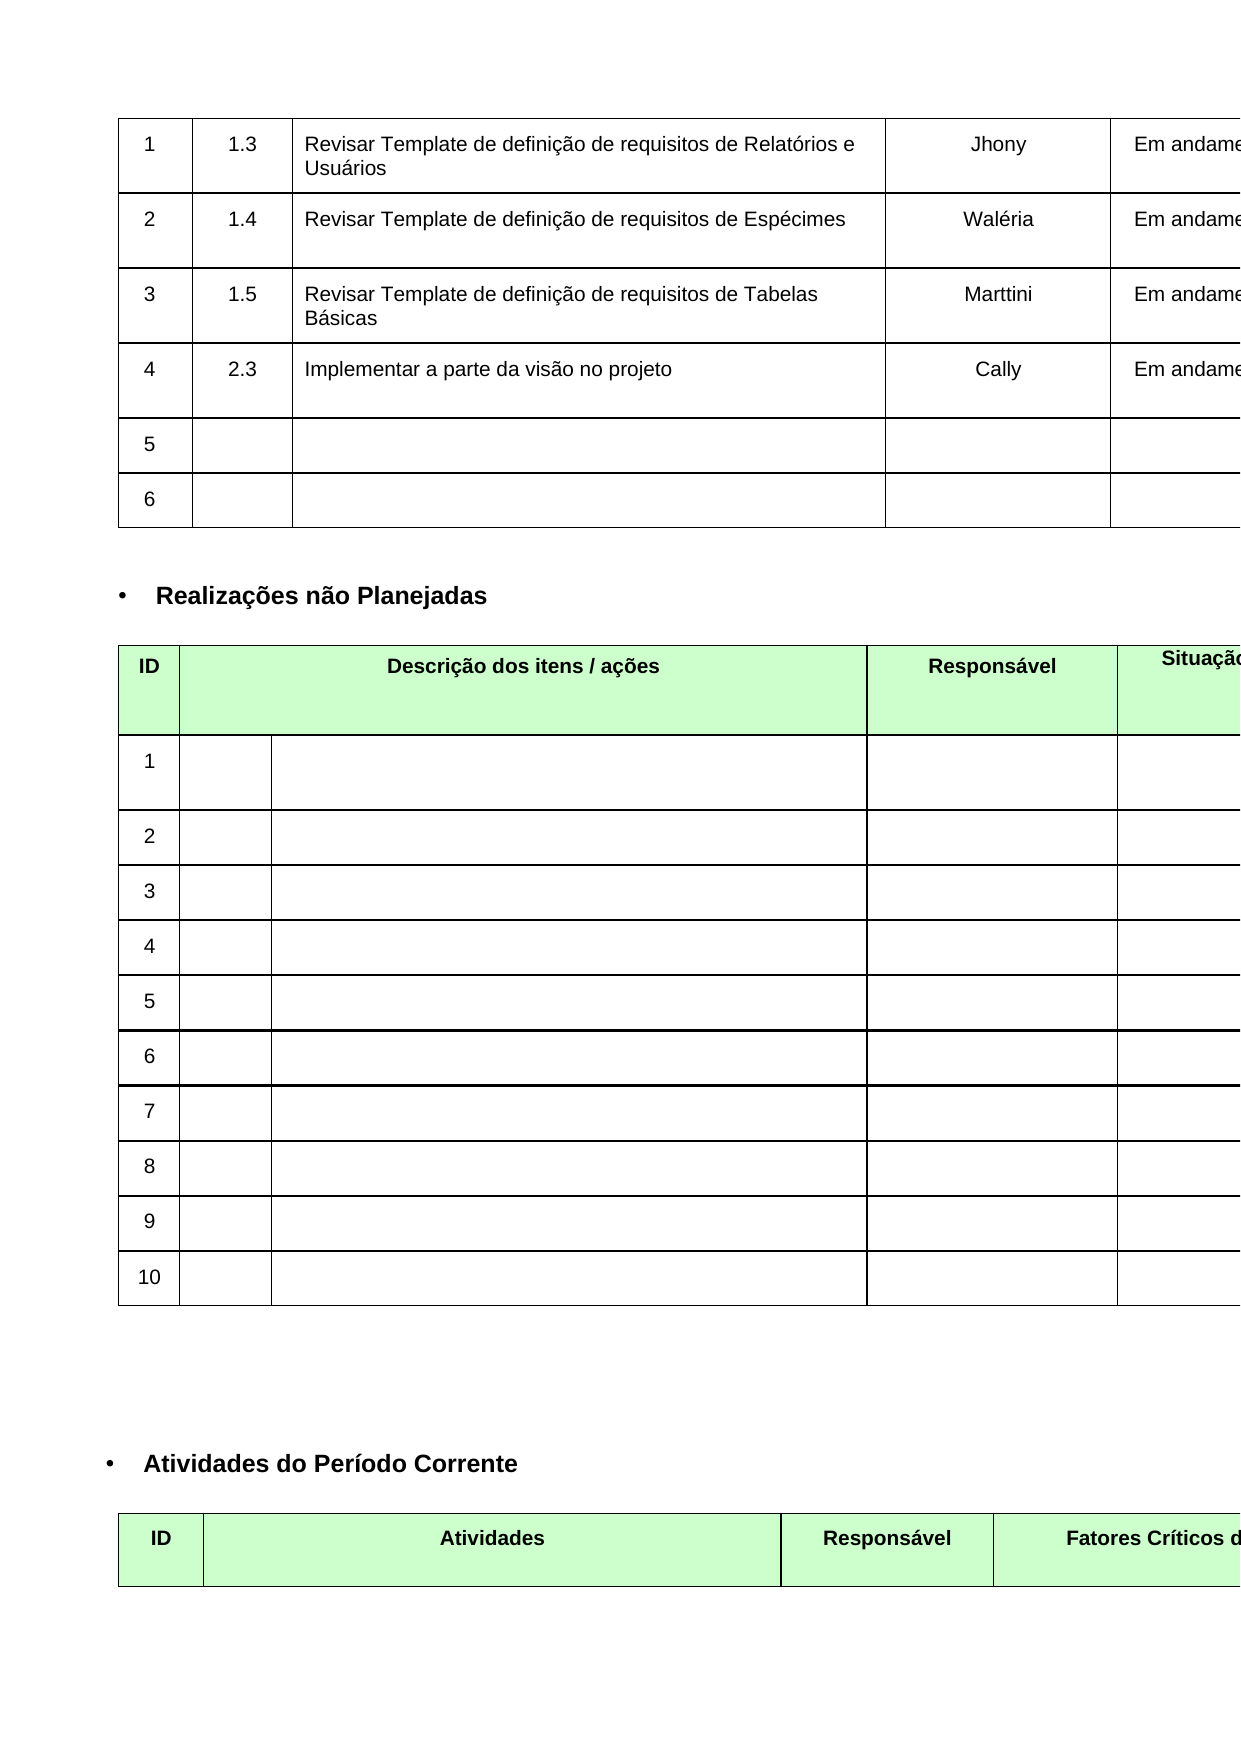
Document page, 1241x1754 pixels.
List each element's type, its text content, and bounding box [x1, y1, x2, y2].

list Atividades do Período Corrente [118, 1449, 1122, 1478]
table_cell [1111, 474, 1240, 527]
table_cell [272, 1032, 866, 1084]
table_cell [180, 736, 271, 809]
table_cell 7 [119, 1087, 179, 1140]
table_cell [272, 1197, 866, 1250]
table_cell Revisar Template de definição de requisitos de Relatórios e Usuários [293, 119, 885, 192]
table_cell [272, 921, 866, 974]
table_cell Jhony [886, 119, 1110, 192]
table_cell [1118, 1032, 1240, 1084]
table_cell 8 [119, 1142, 179, 1195]
table_cell 2.3 [193, 344, 292, 417]
table_cell [868, 1197, 1117, 1250]
table_cell Revisar Template de definição de requisitos de Espécimes [293, 194, 885, 267]
table_cell 1.4 [193, 194, 292, 267]
table_cell Em andamento [1111, 119, 1240, 192]
table_cell [180, 1032, 271, 1084]
table_cell 3 [119, 269, 192, 342]
table_cell 6 [119, 1032, 179, 1084]
table_cell 3 [119, 866, 179, 919]
table_cell [1118, 1142, 1240, 1195]
table_cell 2 [119, 194, 192, 267]
table_cell [886, 474, 1110, 527]
table_header Responsável [782, 1514, 993, 1586]
table_cell [868, 976, 1117, 1029]
table_cell 4 [119, 344, 192, 417]
table_cell [180, 1252, 271, 1305]
list Realizações não Planejadas [118, 581, 1122, 610]
table_cell [868, 736, 1117, 809]
table_cell Em andamento [1111, 344, 1240, 417]
table_cell [180, 1197, 271, 1250]
table_cell [180, 1087, 271, 1140]
table_cell [180, 1142, 271, 1195]
table_cell Cally [886, 344, 1110, 417]
table_cell 1 [119, 736, 179, 809]
table_cell 5 [119, 976, 179, 1029]
table_cell Implementar a parte da visão no projeto [293, 344, 885, 417]
table_cell [193, 474, 292, 527]
table_cell 1 [119, 119, 192, 192]
table_cell [272, 976, 866, 1029]
table_cell [868, 866, 1117, 919]
table_cell [1118, 866, 1240, 919]
table_cell [180, 976, 271, 1029]
table_header Atividades [204, 1514, 780, 1586]
table_cell [1118, 736, 1240, 809]
table_cell [868, 921, 1117, 974]
table_cell [1118, 921, 1240, 974]
table_cell [886, 419, 1110, 472]
table_cell [293, 474, 885, 527]
table_header Responsável [868, 646, 1117, 734]
table_cell [193, 419, 292, 472]
table_cell [1118, 1197, 1240, 1250]
table_cell [868, 1252, 1117, 1305]
table_cell [180, 811, 271, 864]
table_cell [1118, 811, 1240, 864]
table_cell Waléria [886, 194, 1110, 267]
table_cell [272, 811, 866, 864]
table_cell 2 [119, 811, 179, 864]
table_cell [180, 866, 271, 919]
table_header ID [119, 1514, 203, 1586]
table_cell [868, 1032, 1117, 1084]
table_cell Em andamento [1111, 269, 1240, 342]
table_header ID [119, 646, 179, 734]
table_cell 1.5 [193, 269, 292, 342]
table_cell [293, 419, 885, 472]
table_header Situação [1118, 646, 1240, 734]
table_cell Em andamento [1111, 194, 1240, 267]
table_cell [868, 811, 1117, 864]
table_cell [272, 1142, 866, 1195]
table_cell [272, 736, 866, 809]
table_cell 6 [119, 474, 192, 527]
table_cell 4 [119, 921, 179, 974]
table_cell [180, 921, 271, 974]
table_cell [1118, 1087, 1240, 1140]
table_cell [868, 1142, 1117, 1195]
table_cell 9 [119, 1197, 179, 1250]
table_cell [1111, 419, 1240, 472]
table_header Descrição dos itens / ações [180, 646, 866, 734]
table_cell 5 [119, 419, 192, 472]
table_cell [272, 1252, 866, 1305]
table_cell Revisar Template de definição de requisitos de Tabelas Básicas [293, 269, 885, 342]
table_cell [272, 866, 866, 919]
table_header Fatores Críticos de Sucesso [994, 1514, 1240, 1586]
table_cell [868, 1087, 1117, 1140]
table_cell 1.3 [193, 119, 292, 192]
table_cell [1118, 1252, 1240, 1305]
table_cell [1118, 976, 1240, 1029]
table_cell 10 [119, 1252, 179, 1305]
table_cell Marttini [886, 269, 1110, 342]
table_cell [272, 1087, 866, 1140]
